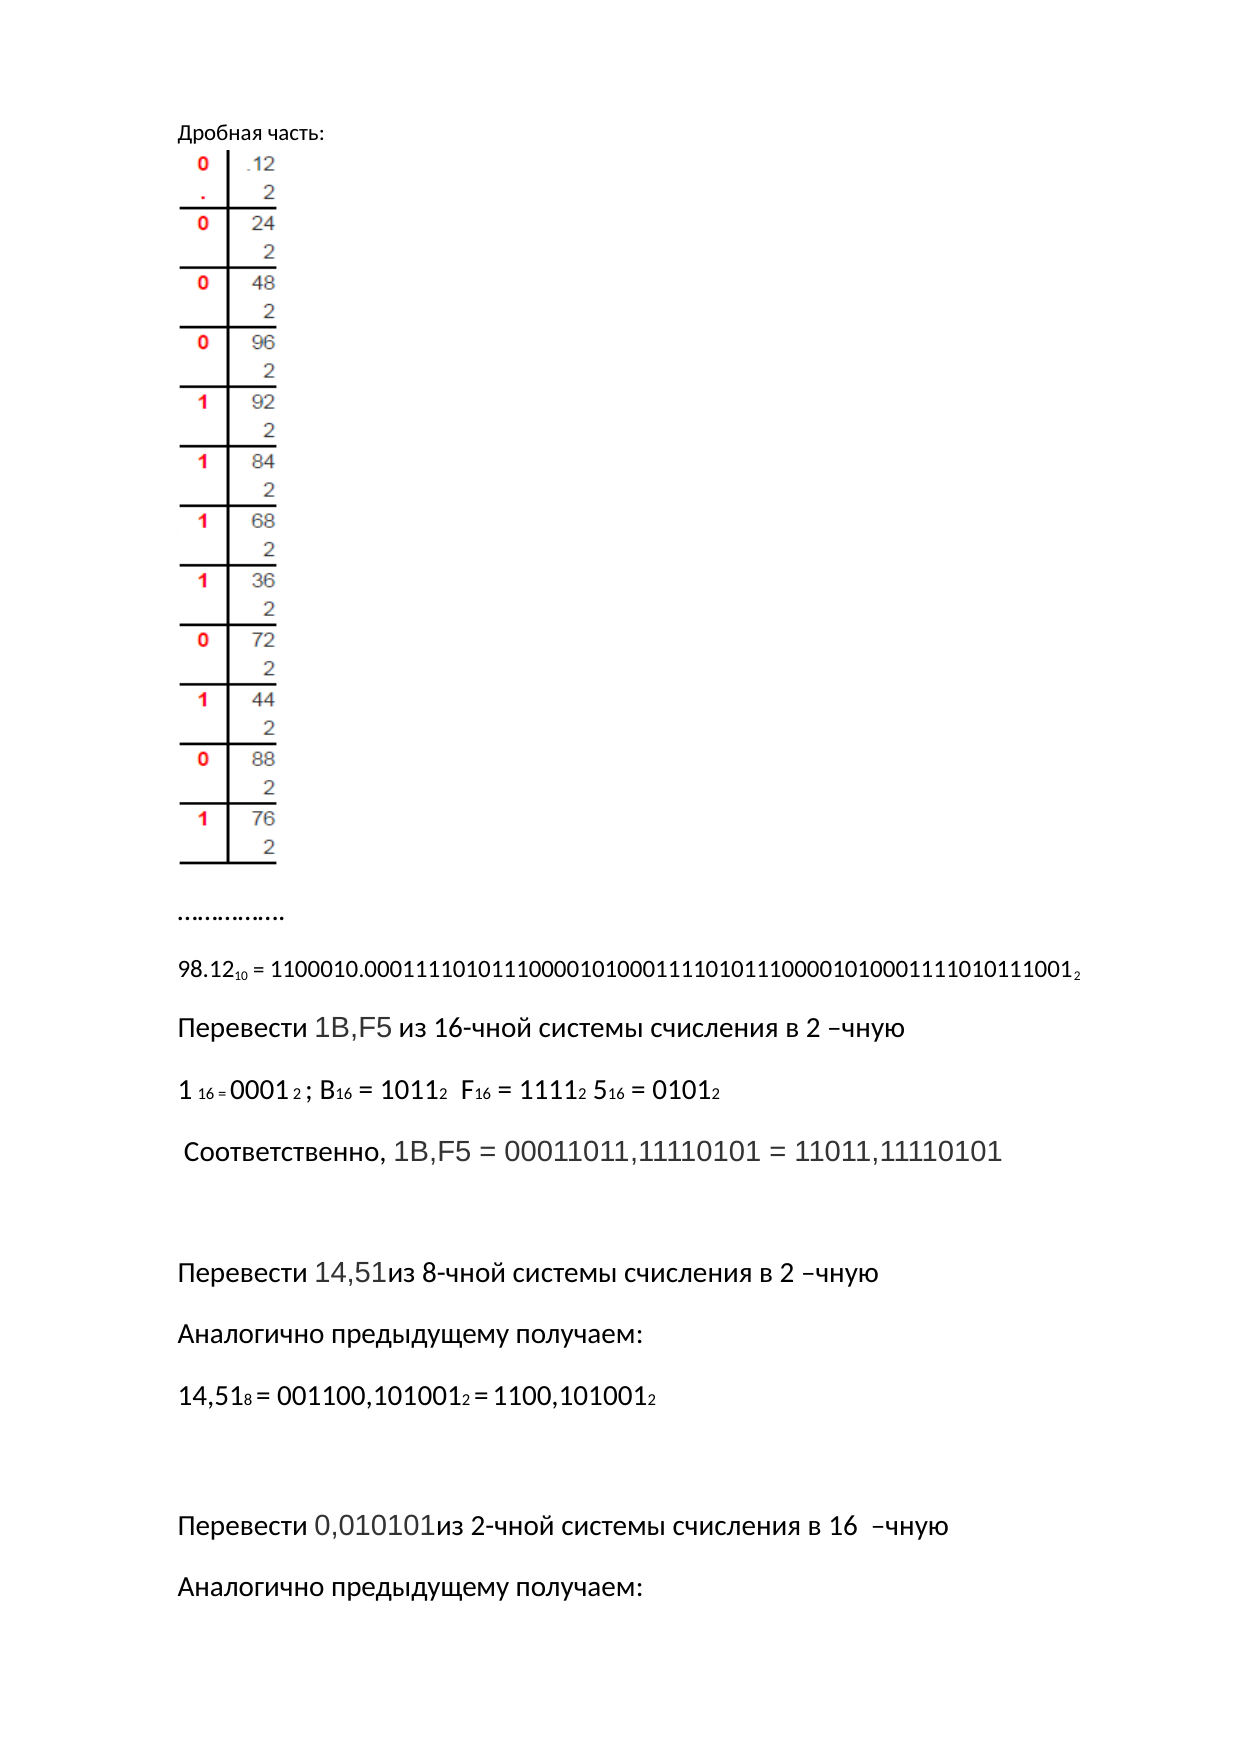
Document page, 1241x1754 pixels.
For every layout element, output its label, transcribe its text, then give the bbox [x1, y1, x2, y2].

text Перевести 0,010101из 2-чной системы счисления в 16 –чную [177, 1507, 1152, 1542]
text Аналогично предыдущему получаем: [177, 1316, 1152, 1351]
text Перевести 1B,F5 из 16-чной системы счисления в 2 –чную [177, 1009, 1152, 1045]
text Перевести 14,51из 8-чной системы счисления в 2 –чную [177, 1254, 1152, 1289]
text 98.1210 = 1100010.000111101011100001010001111010111000010100011110101110012 [177, 953, 1152, 984]
text 14,518 = 001100,1010012 = 1100,1010012 [177, 1377, 1152, 1413]
picture [177, 150, 281, 867]
text 1 16 = 0001 2 ; B16 = 10112 F16 = 11112 516 = 01012 [177, 1071, 1152, 1107]
text ……………. [177, 892, 1152, 927]
text Дробная часть: [177, 118, 1152, 867]
text Аналогично предыдущему получаем: [177, 1568, 1152, 1604]
text Соответственно, 1B,F5 = 00011011,11110101 = 11011,11110101 [177, 1133, 1152, 1168]
